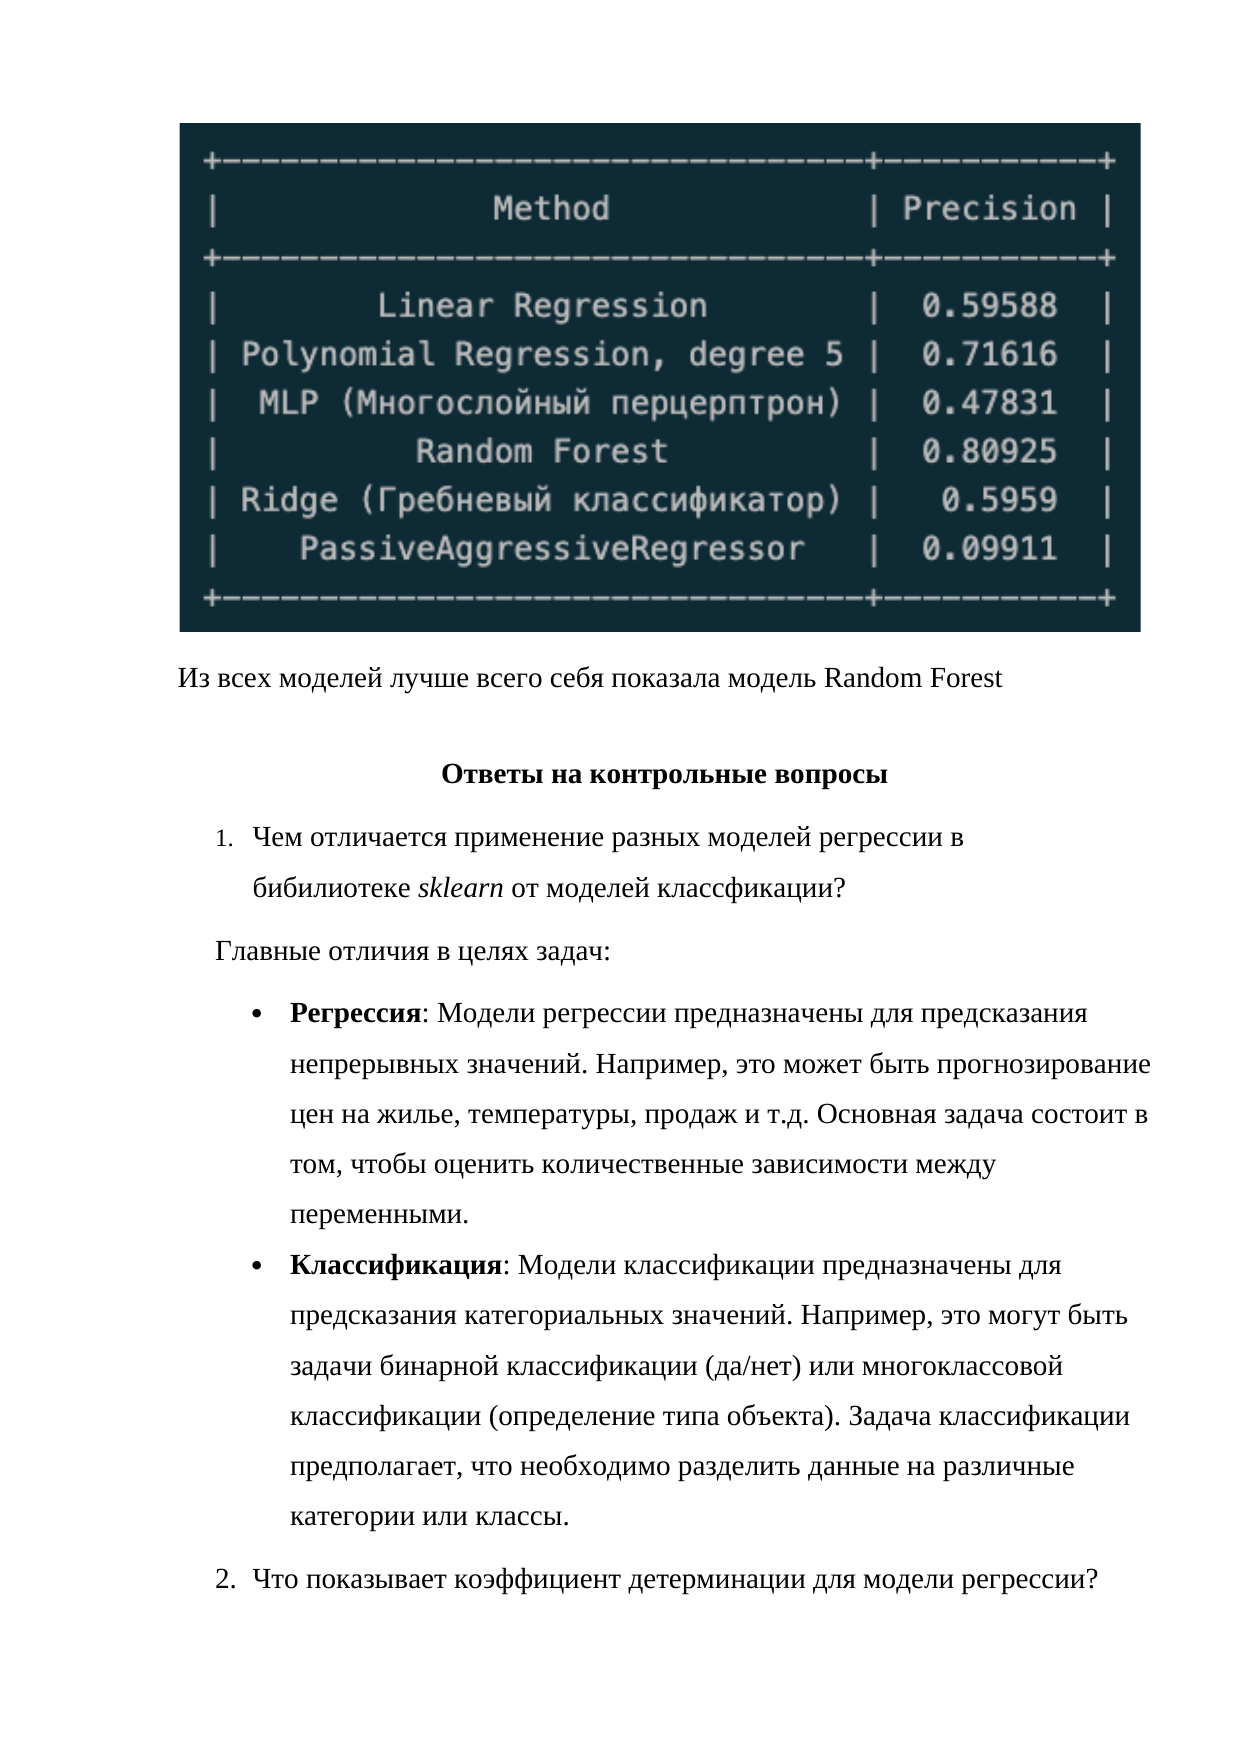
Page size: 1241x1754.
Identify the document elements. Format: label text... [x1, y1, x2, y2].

list Классификация: Модели классификации предназначены для предсказания категориальных значений. Например, это могут быть задачи бинарной классификации (да/нет) или многоклассовой классификации (определение типа объекта). Задача классификации предполагает, что необходимо разделить данные на различные категории или классы. [252, 1247, 1152, 1532]
text Ответы на контрольные вопросы [177, 757, 1152, 790]
list Что показывает коэффициент детерминации для модели регрессии? [215, 1561, 1152, 1595]
picture [179, 123, 1141, 632]
text Из всех моделей лучше всего себя показала модель Random Forest [177, 660, 1152, 694]
list Чем отличается применение разных моделей регрессии в бибилиотеке sklearn от моделей классфикации? [215, 819, 1152, 903]
list Регрессия: Модели регрессии предназначены для предсказания непрерывных значений. Например, это может быть прогнозирование цен на жилье, температуры, продаж и т.д. Основная задача состоит в том, чтобы оценить количественные зависимости между переменными. [252, 995, 1152, 1230]
text Главные отличия в целях задач: [215, 933, 1152, 966]
